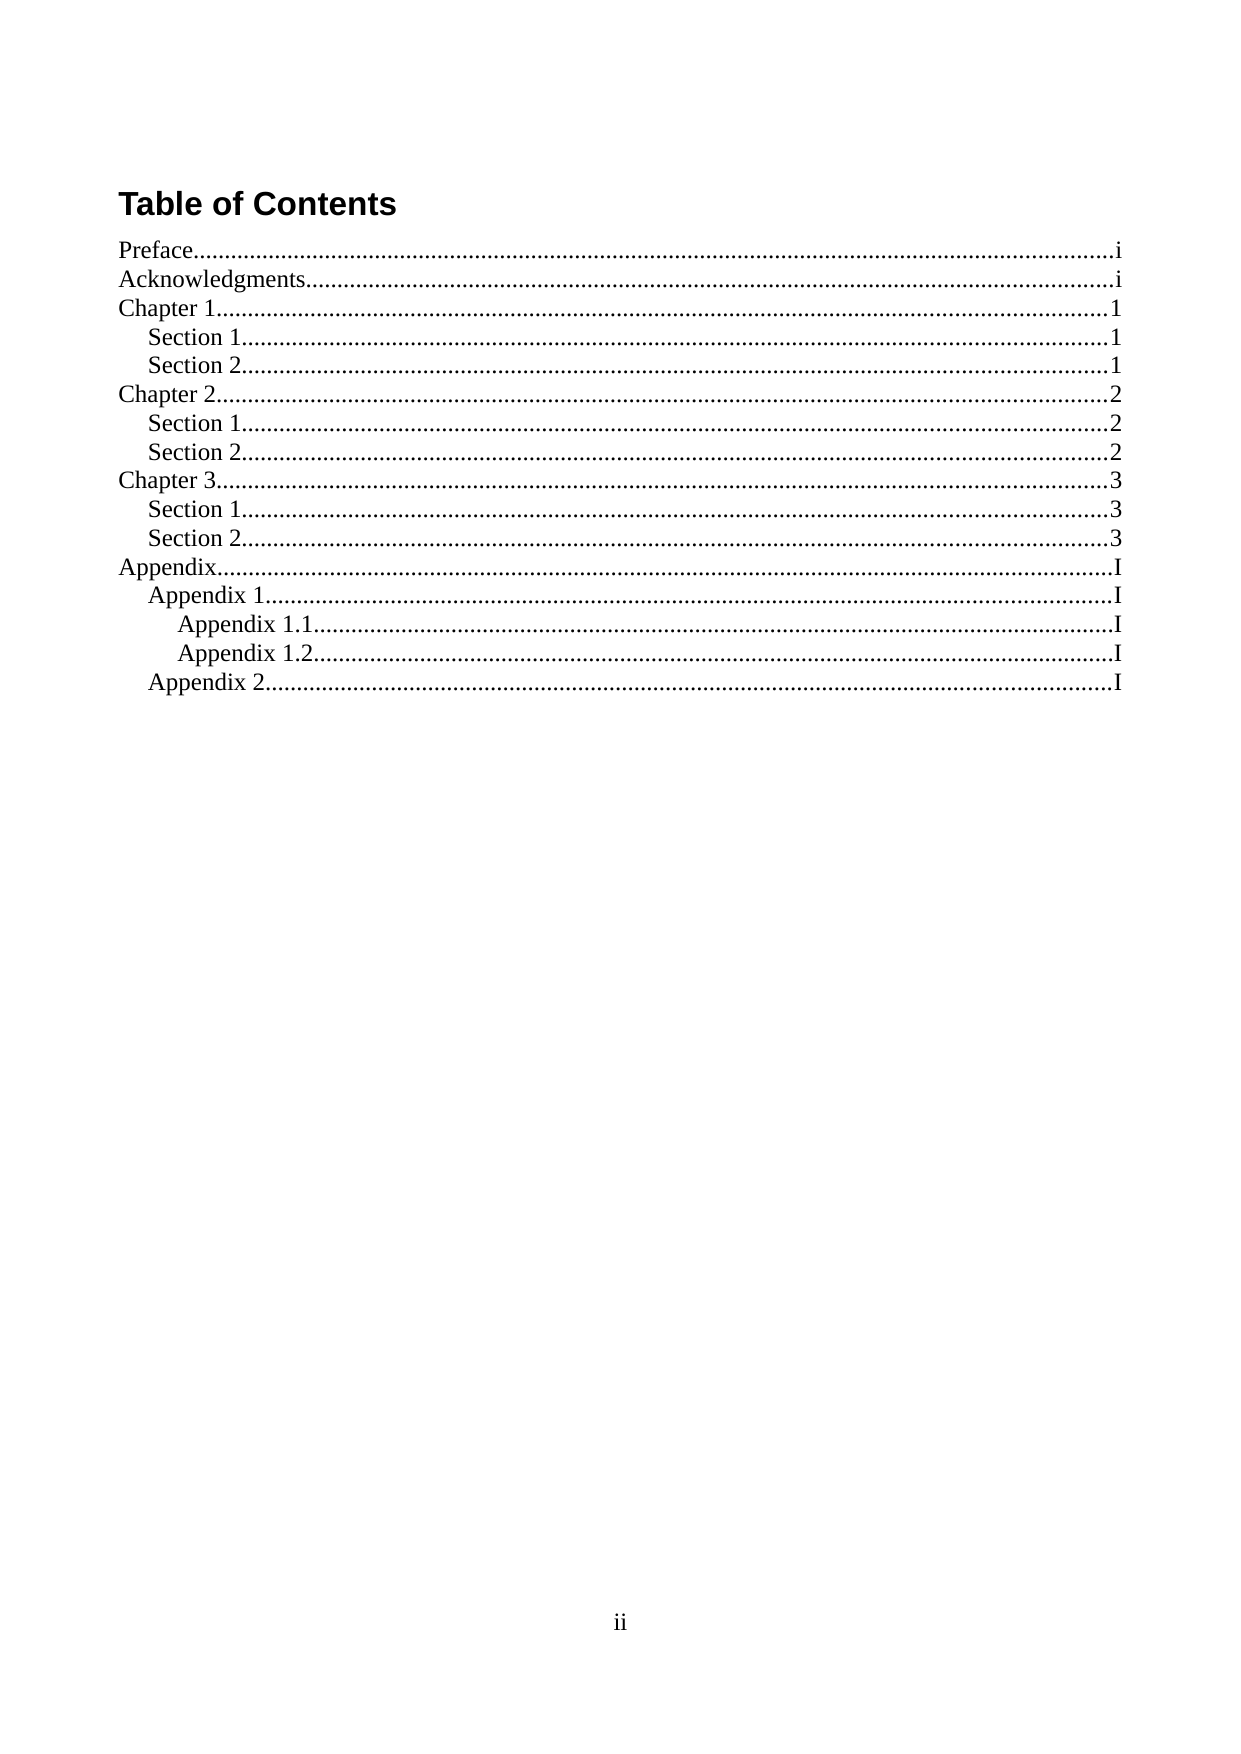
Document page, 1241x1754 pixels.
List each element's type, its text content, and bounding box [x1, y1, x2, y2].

subtitle Table of Contents [118, 184, 1122, 223]
text Appendix I [118, 552, 1122, 580]
text Section 2 3 [148, 523, 1122, 552]
text Preface i [118, 235, 1122, 264]
text Section 1 3 [148, 494, 1122, 523]
text Section 1 2 [148, 408, 1122, 437]
text Appendix 1.1 I [177, 609, 1122, 638]
text Appendix 1.2 I [177, 638, 1122, 667]
text Appendix 1 I [148, 580, 1122, 609]
text Section 2 1 [148, 350, 1122, 379]
text Appendix 2 I [148, 667, 1122, 695]
text Chapter 3 3 [118, 465, 1122, 494]
text Chapter 2 2 [118, 379, 1122, 408]
text Section 1 1 [148, 322, 1122, 350]
text Acknowledgments i [118, 264, 1122, 293]
text Section 2 2 [148, 437, 1122, 465]
text Chapter 1 1 [118, 293, 1122, 322]
